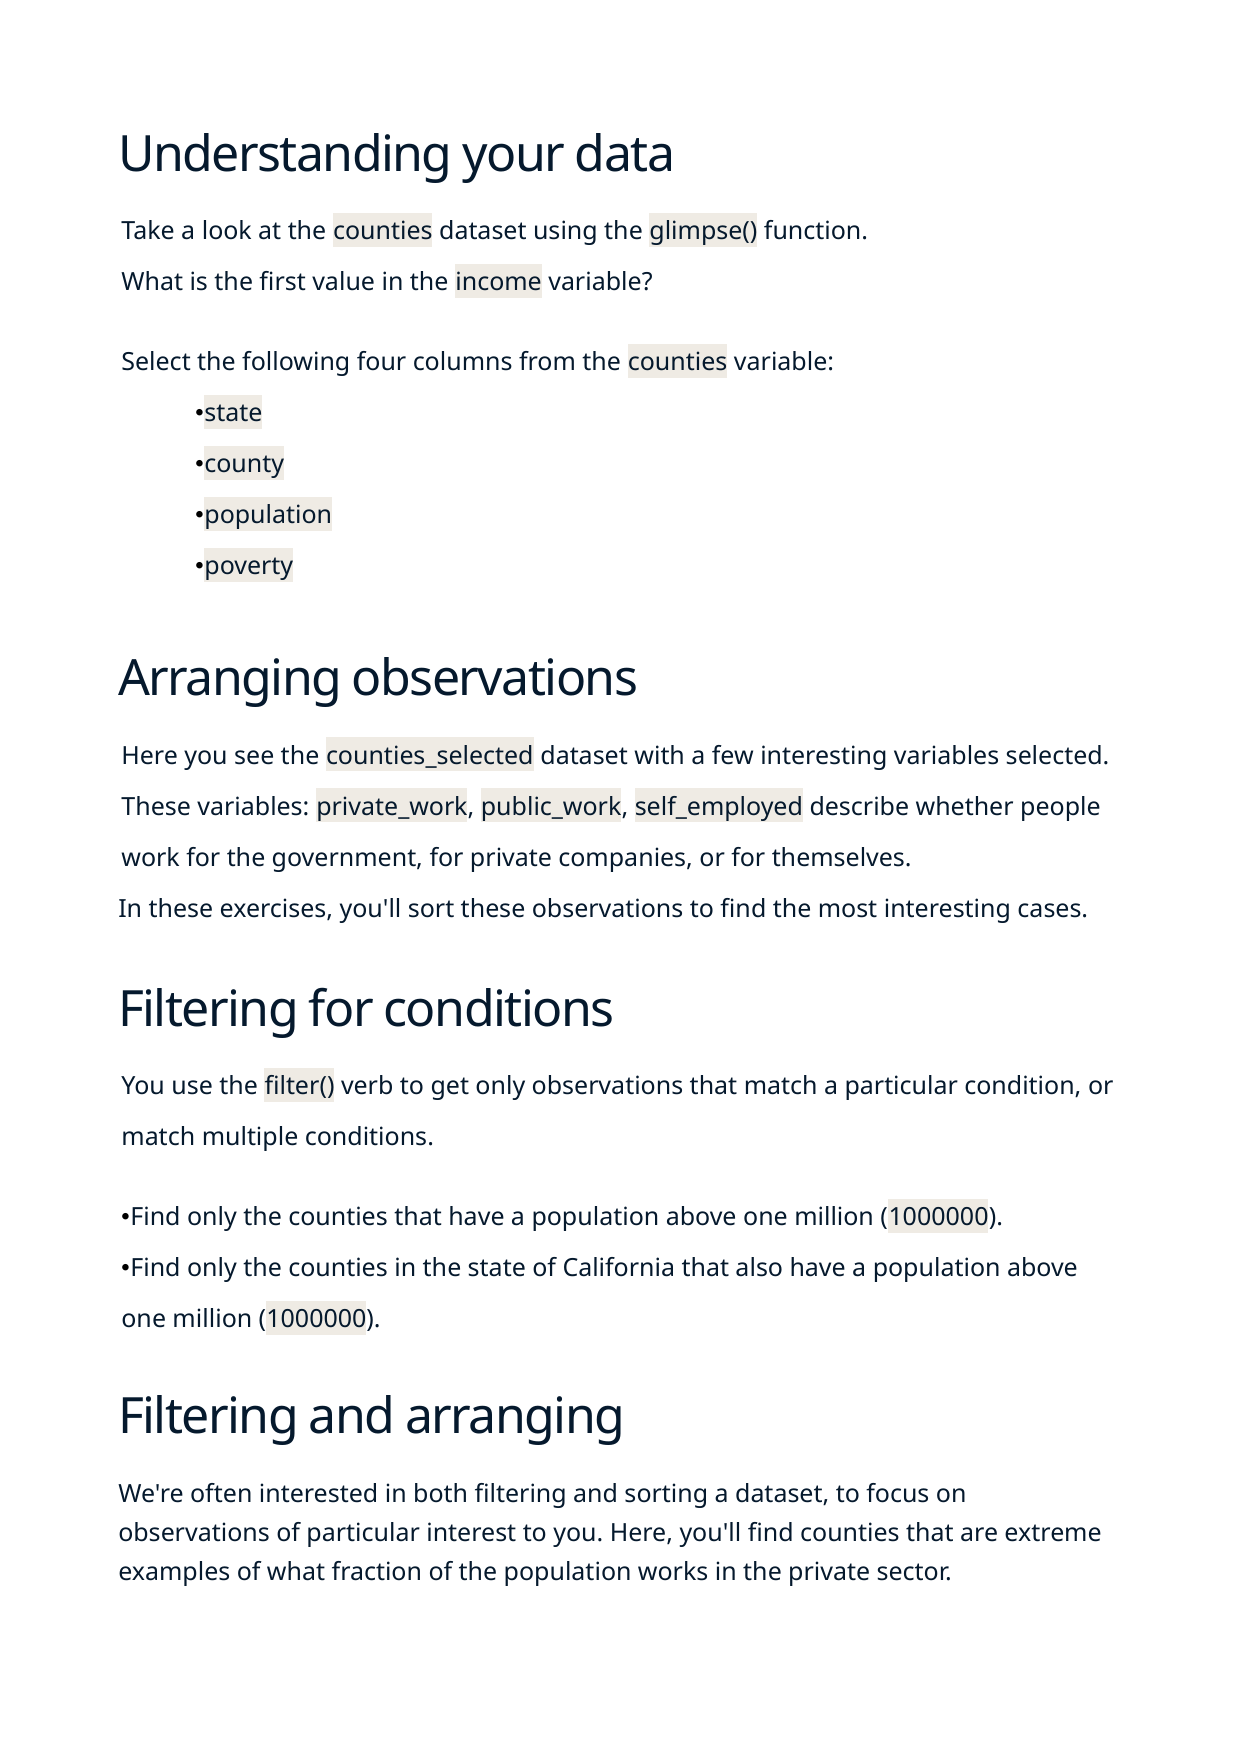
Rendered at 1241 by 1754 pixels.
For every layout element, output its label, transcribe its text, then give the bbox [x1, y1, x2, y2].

text What is the first value in the income variable? [121, 264, 1116, 298]
subtitle Arranging observations [118, 642, 1122, 711]
subtitle Filtering for conditions [118, 973, 1122, 1041]
subtitle Filtering and arranging [118, 1381, 1122, 1449]
list state [121, 395, 1116, 429]
subtitle Understanding your data [118, 118, 1122, 186]
list population [121, 497, 1116, 531]
list poverty [121, 548, 1116, 582]
text We're often interested in both filtering and sorting a dataset, to focus on observations of particular interest to you. Here, you'll find counties that are extreme examples of what fraction of the population works in the private sector. [118, 1475, 1122, 1588]
text Take a look at the counties dataset using the glimpse() function. [121, 213, 1116, 247]
text Here you see the counties_selected dataset with a few interesting variables selected. These variables: private_work, public_work, self_employed describe whether people work for the government, for private companies, or for themselves. [121, 737, 1116, 873]
list Find only the counties that have a population above one million (1000000). [121, 1199, 1116, 1233]
list Find only the counties in the state of California that also have a population above one million (1000000). [121, 1250, 1116, 1335]
text You use the filter() verb to get only observations that match a particular condition, or match multiple conditions. [121, 1068, 1116, 1153]
list county [121, 446, 1116, 480]
text In these exercises, you'll sort these observations to find the most interesting cases. [118, 890, 1122, 924]
text Select the following four columns from the counties variable: [121, 344, 1116, 378]
